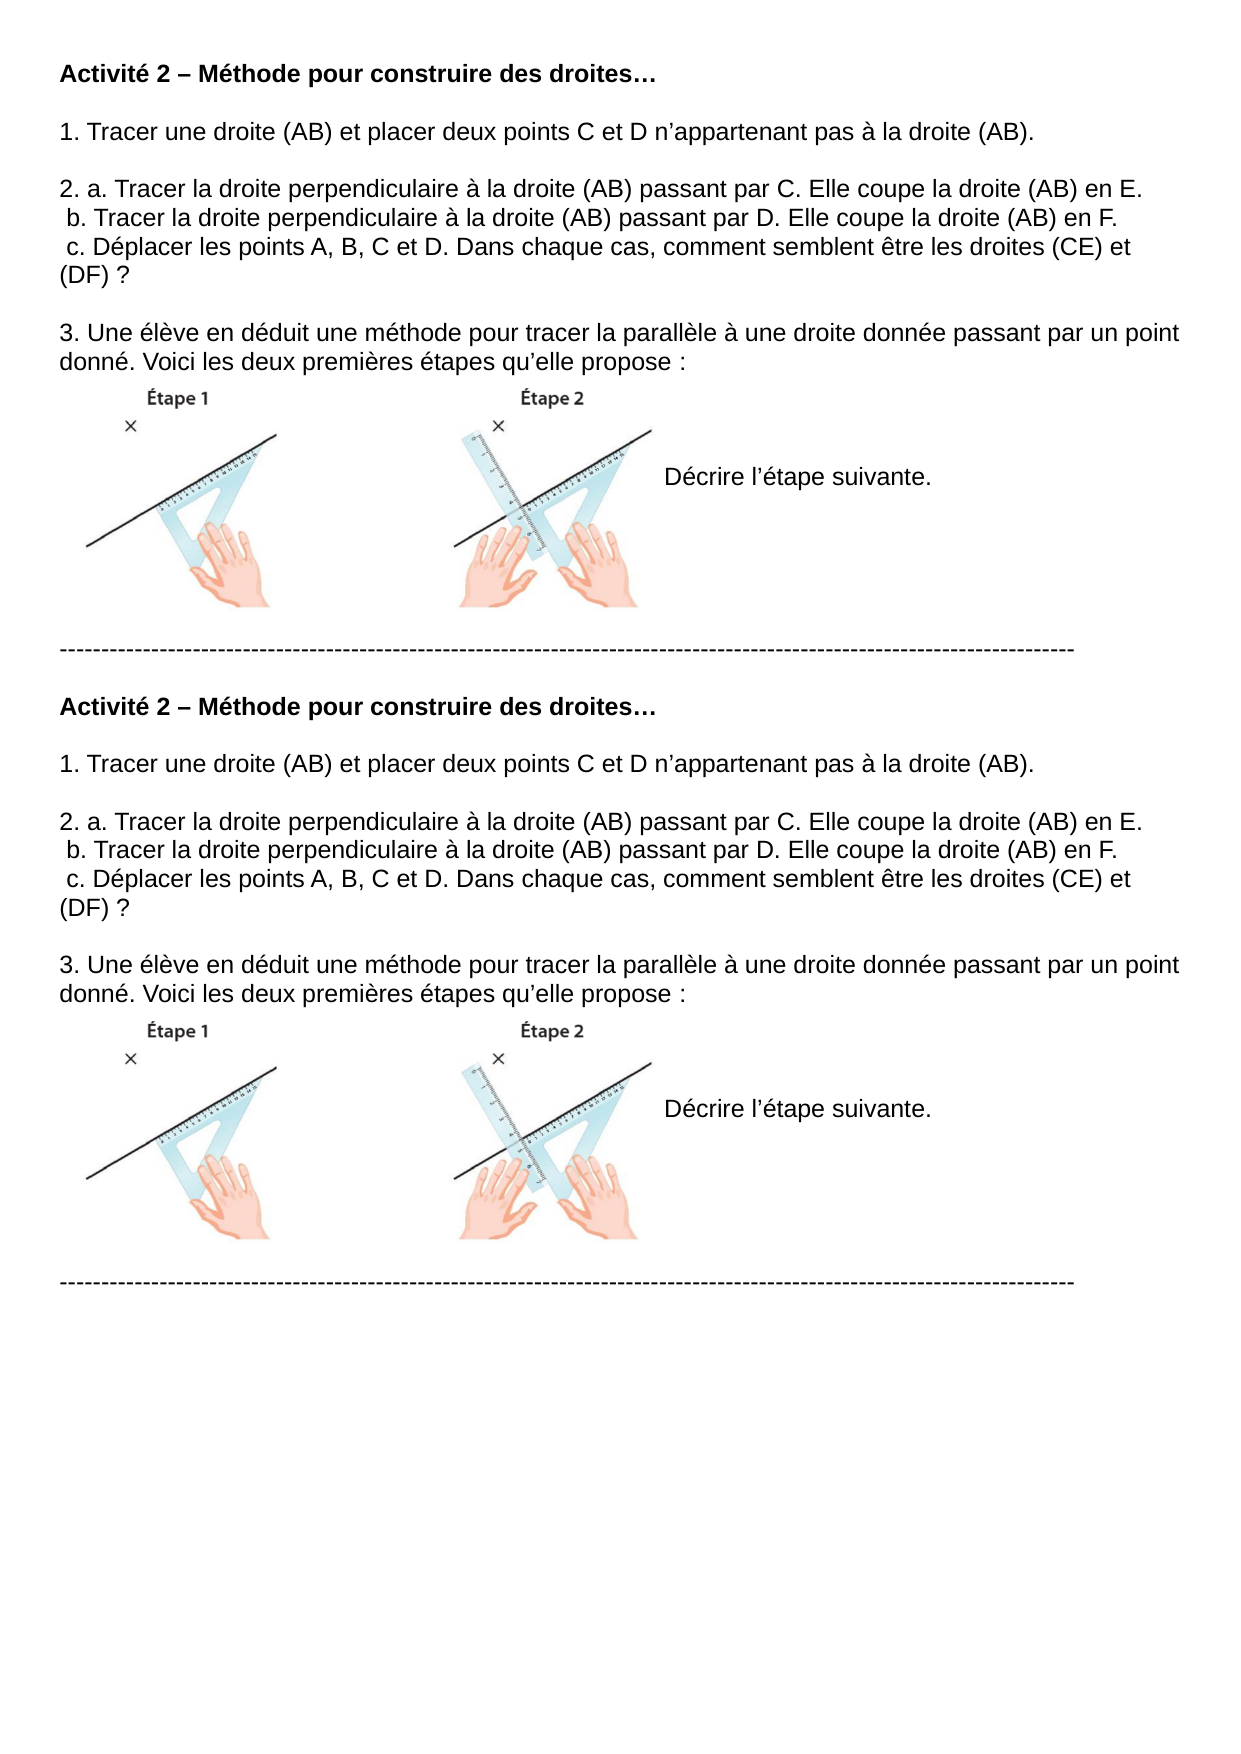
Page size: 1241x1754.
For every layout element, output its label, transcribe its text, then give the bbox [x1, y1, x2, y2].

text Décrire l’étape suivante. [657, 462, 1181, 490]
text Activité 2 – Méthode pour construire des droites… [59, 692, 1181, 720]
picture [64, 384, 657, 612]
text Décrire l’étape suivante. [657, 1094, 1181, 1123]
text Activité 2 – Méthode pour construire des droites… [59, 59, 1181, 88]
picture [64, 1017, 657, 1244]
text -------------------------------------------------------------------------------------------------------------------------- [59, 1267, 1181, 1295]
text -------------------------------------------------------------------------------------------------------------------------- [59, 634, 1181, 663]
text 1. Tracer une droite (AB) et placer deux points C et D n’appartenant pas à la droite (AB). 2. a. Tracer la droite perpendiculaire à la droite (AB) passant par C. Elle coupe la droite (AB) en E. b. Tracer la droite perpendiculaire à la droite (AB) passant par D. Elle coupe la droite (AB) en F. c. Déplacer les points A, B, C et D. Dans chaque cas, comment semblent être les droites (CE) et (DF) ? 3. Une élève en déduit une méthode pour tracer la parallèle à une droite donnée passant par un point donné. Voici les deux premières étapes qu’elle propose : [59, 749, 1181, 1008]
text 1. Tracer une droite (AB) et placer deux points C et D n’appartenant pas à la droite (AB). 2. a. Tracer la droite perpendiculaire à la droite (AB) passant par C. Elle coupe la droite (AB) en E. b. Tracer la droite perpendiculaire à la droite (AB) passant par D. Elle coupe la droite (AB) en F. c. Déplacer les points A, B, C et D. Dans chaque cas, comment semblent être les droites (CE) et (DF) ? 3. Une élève en déduit une méthode pour tracer la parallèle à une droite donnée passant par un point donné. Voici les deux premières étapes qu’elle propose : [59, 117, 1181, 375]
